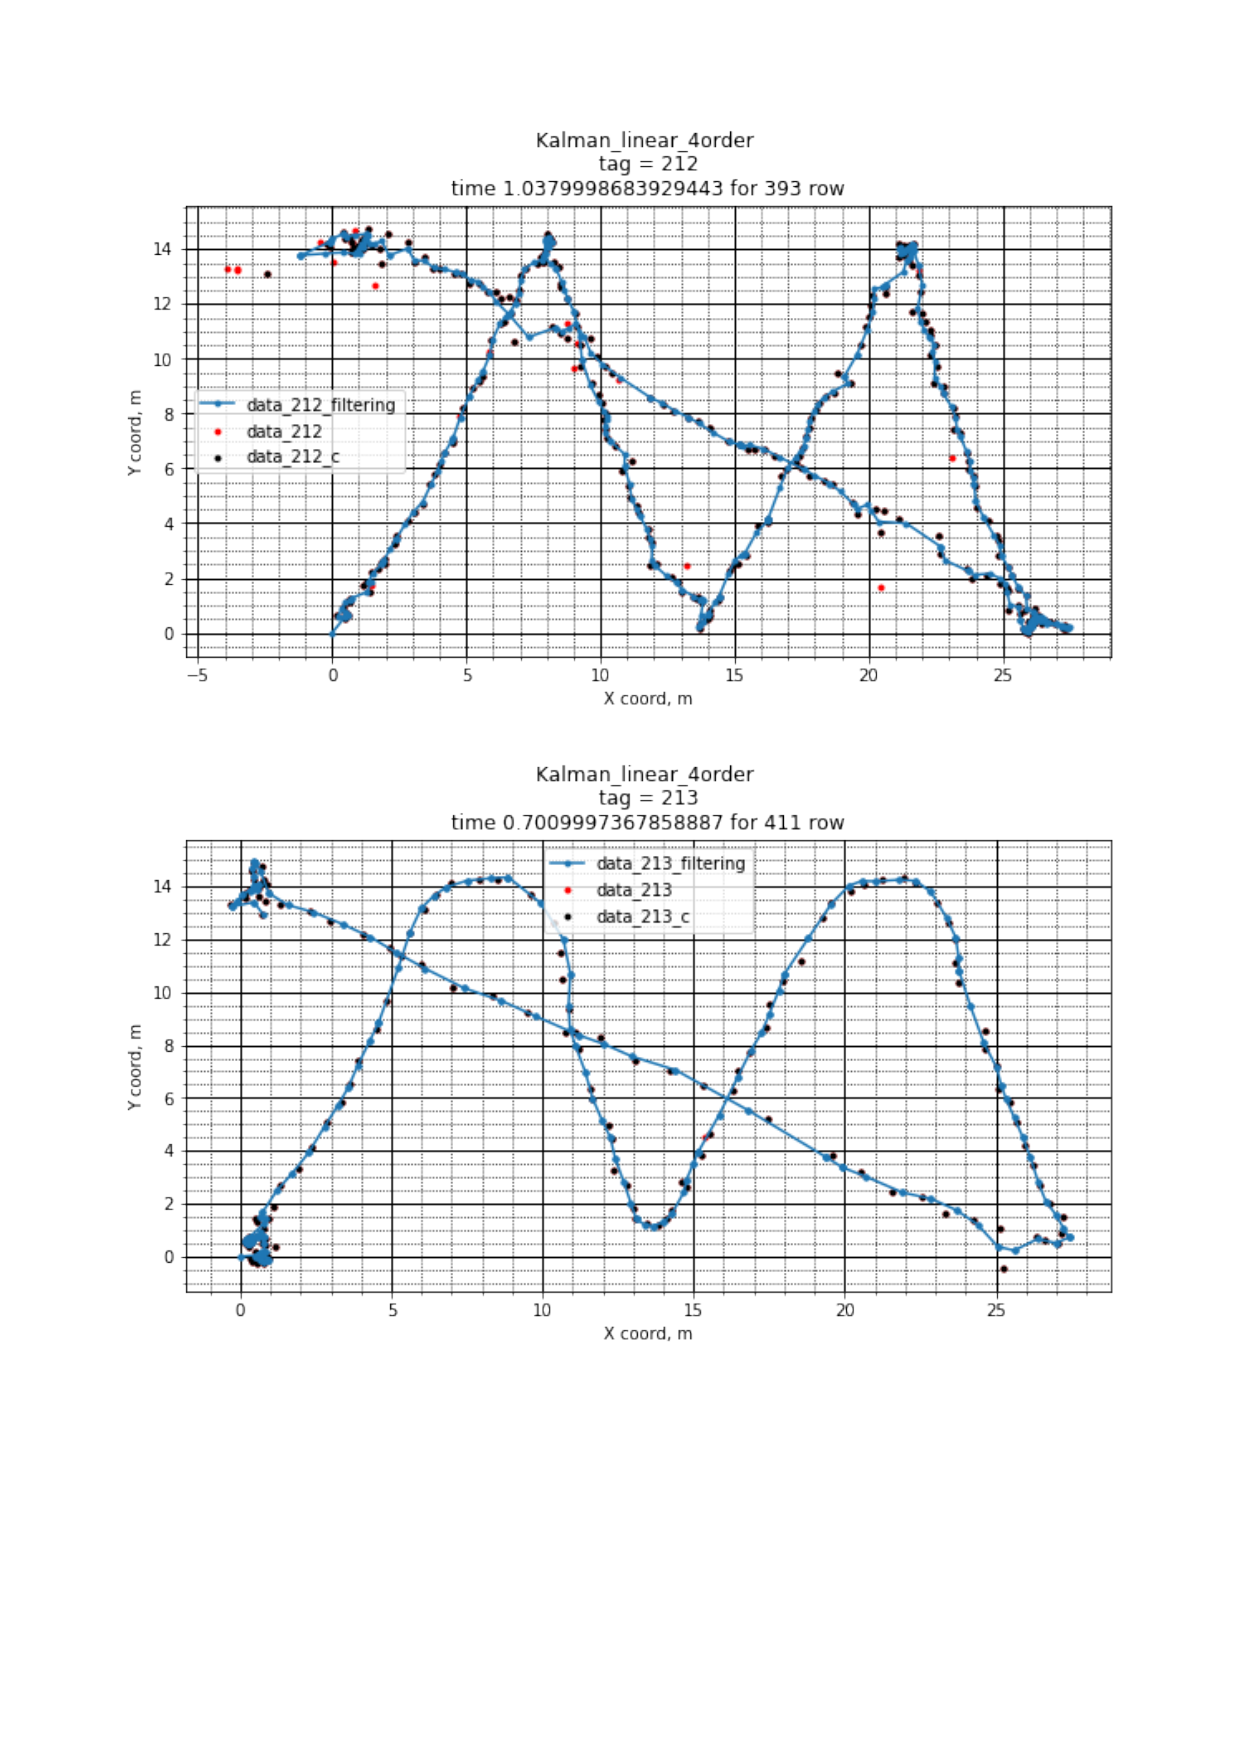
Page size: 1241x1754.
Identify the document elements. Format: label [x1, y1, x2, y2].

picture [118, 118, 1123, 720]
picture [118, 752, 1123, 1355]
